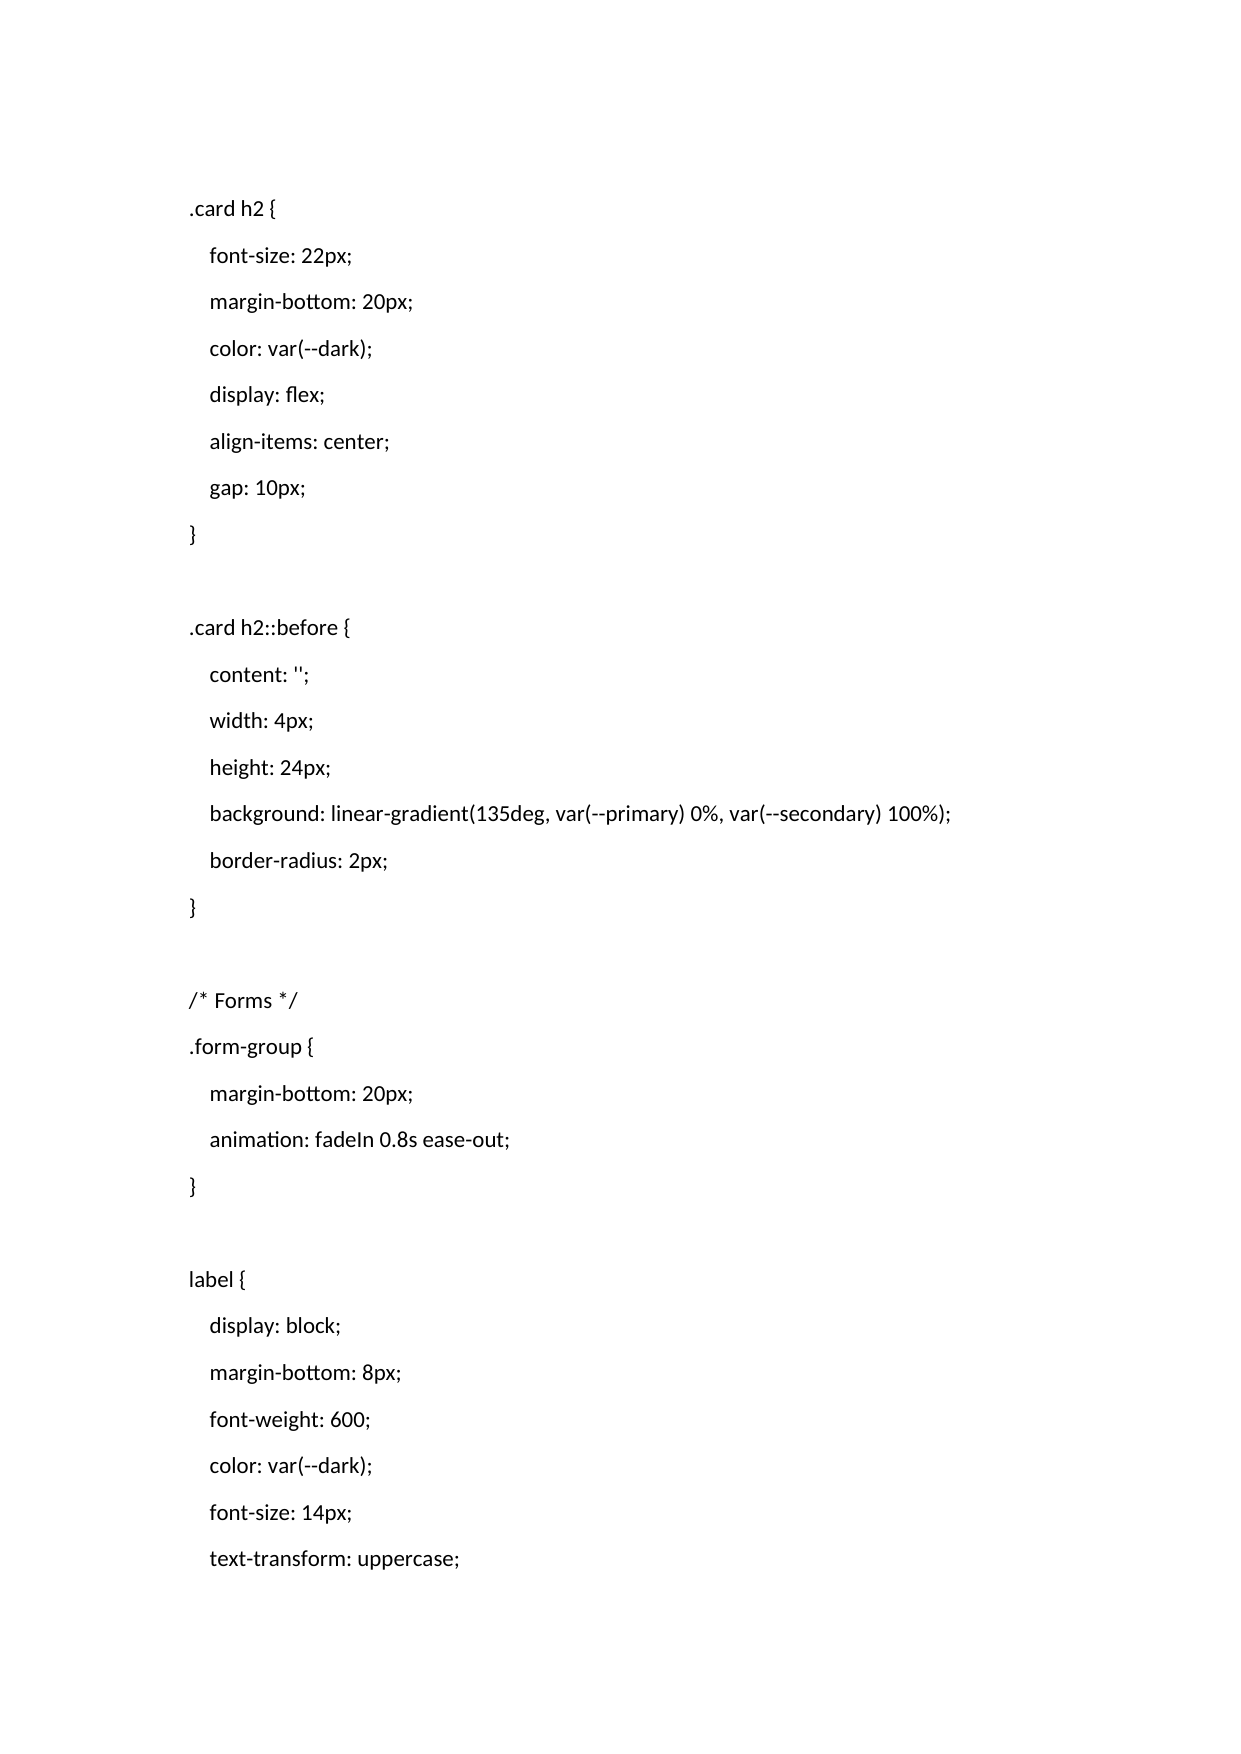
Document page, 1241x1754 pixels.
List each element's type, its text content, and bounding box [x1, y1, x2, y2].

text font-weight: 600; [148, 1405, 1093, 1433]
text color: var(--dark); [148, 334, 1093, 362]
text .form-group { [148, 1032, 1093, 1060]
text color: var(--dark); [148, 1451, 1093, 1479]
text animation: fadeIn 0.8s ease-out; [148, 1125, 1093, 1153]
text display: block; [148, 1312, 1093, 1340]
text } [148, 893, 1093, 921]
text margin-bottom: 20px; [148, 1079, 1093, 1107]
text } [148, 1172, 1093, 1200]
text align-items: center; [148, 427, 1093, 455]
text text-transform: uppercase; [148, 1544, 1093, 1572]
text content: ''; [148, 660, 1093, 688]
text height: 24px; [148, 753, 1093, 781]
text /* Forms */ [148, 986, 1093, 1014]
text width: 4px; [148, 706, 1093, 734]
text margin-bottom: 20px; [148, 287, 1093, 315]
text display: flex; [148, 380, 1093, 408]
text font-size: 14px; [148, 1498, 1093, 1526]
text gap: 10px; [148, 473, 1093, 502]
text margin-bottom: 8px; [148, 1358, 1093, 1386]
text .card h2::before { [148, 613, 1093, 641]
text label { [148, 1265, 1093, 1293]
text font-size: 22px; [148, 241, 1093, 269]
text } [148, 520, 1093, 548]
text border-radius: 2px; [148, 846, 1093, 874]
text background: linear-gradient(135deg, var(--primary) 0%, var(--secondary) 100%); [148, 799, 1093, 827]
text .card h2 { [148, 194, 1093, 222]
